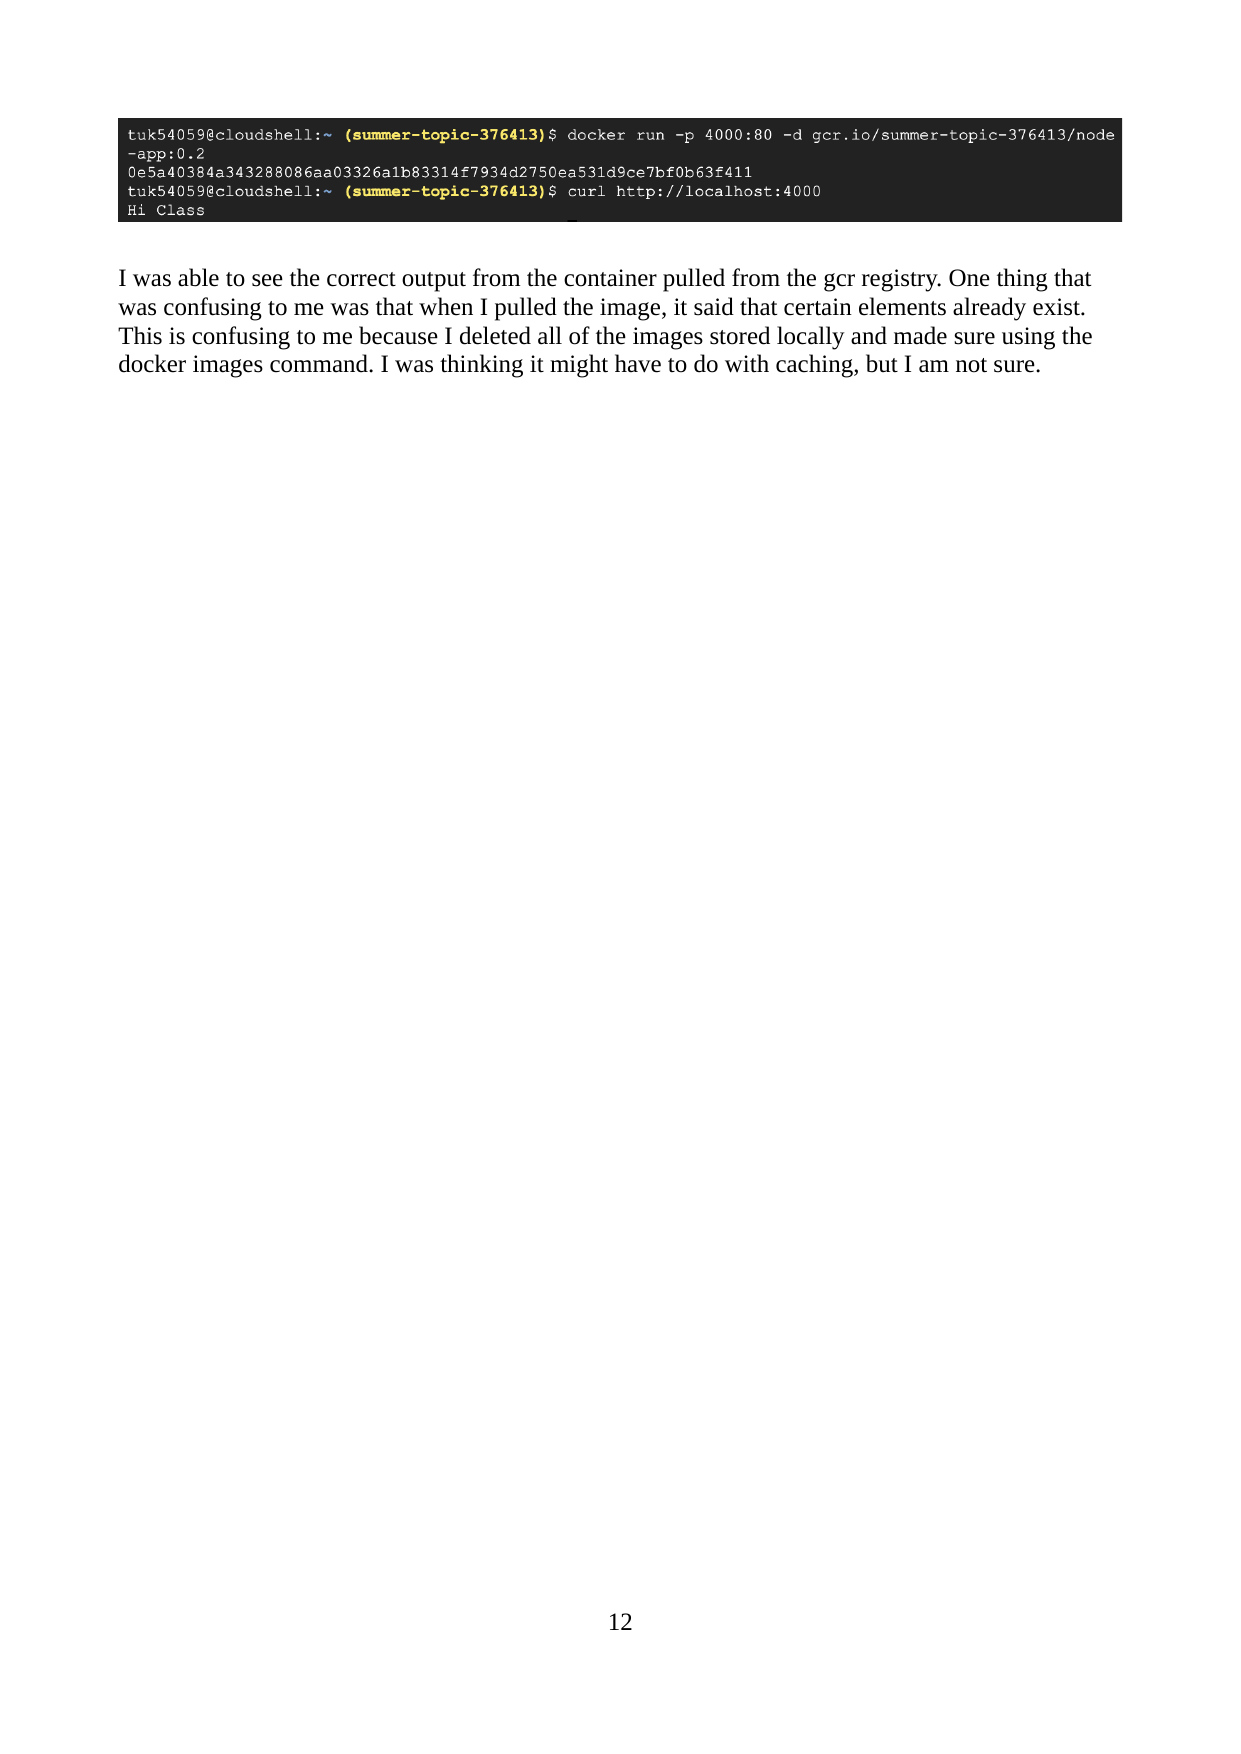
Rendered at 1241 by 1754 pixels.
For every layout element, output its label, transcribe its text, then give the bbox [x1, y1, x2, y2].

text I was able to see the correct output from the container pulled from the gcr registry. One thing that was confusing to me was that when I pulled the image, it said that certain elements already exist. This is confusing to me because I deleted all of the images stored locally and made sure using the docker images command. I was thinking it might have to do with caching, but I am not sure. [118, 263, 1122, 378]
